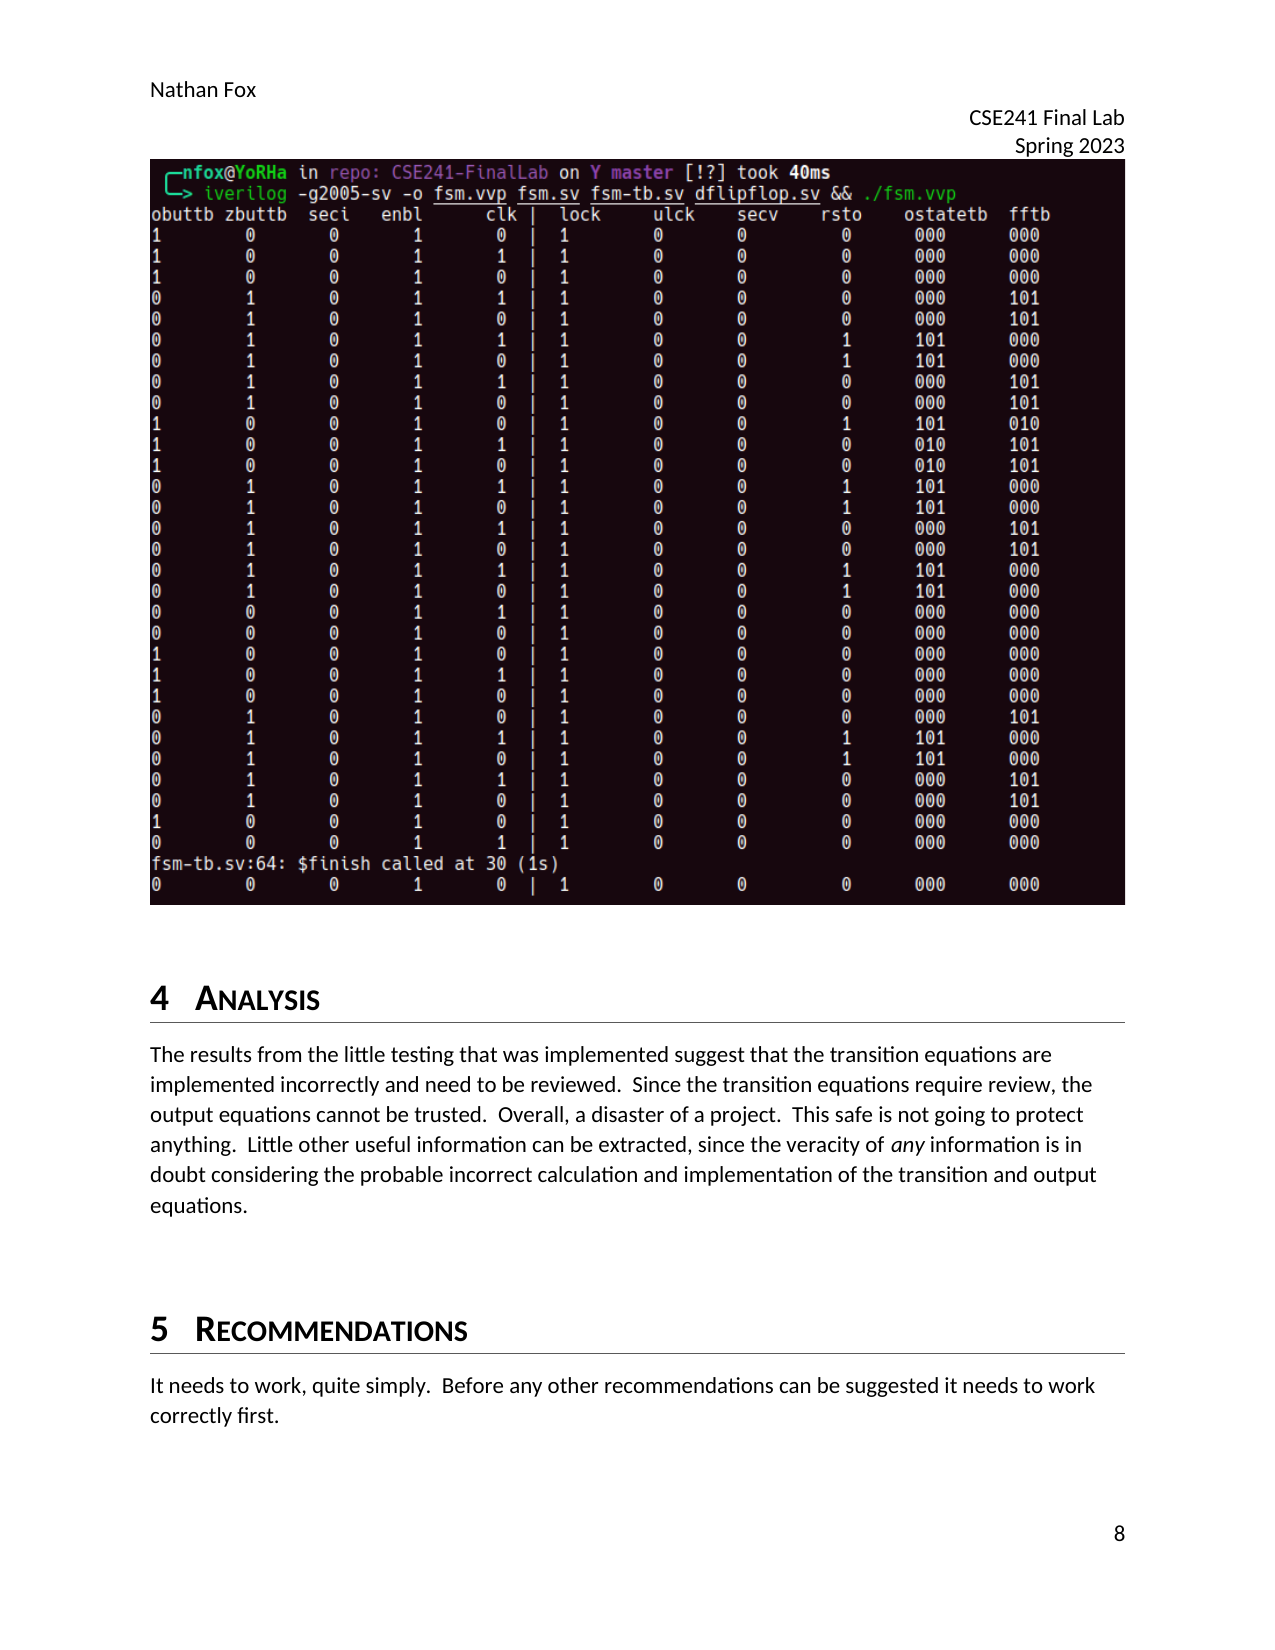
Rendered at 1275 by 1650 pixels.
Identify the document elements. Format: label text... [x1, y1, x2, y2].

text It needs to work, quite simply. Before any other recommendations can be suggested it needs to work correctly first. [150, 1371, 1125, 1429]
picture [150, 159, 1125, 905]
text The results from the little testing that was implemented suggest that the transition equations are implemented incorrectly and need to be reviewed. Since the transition equations require review, the output equations cannot be trusted. Overall, a disaster of a project. This safe is not going to protect anything. Little other useful information can be extracted, since the veracity of any information is in doubt considering the probable incorrect calculation and implementation of the transition and output equations. [150, 1040, 1125, 1219]
subtitle Analysis [150, 974, 1125, 1022]
subtitle Recommendations [150, 1305, 1125, 1353]
